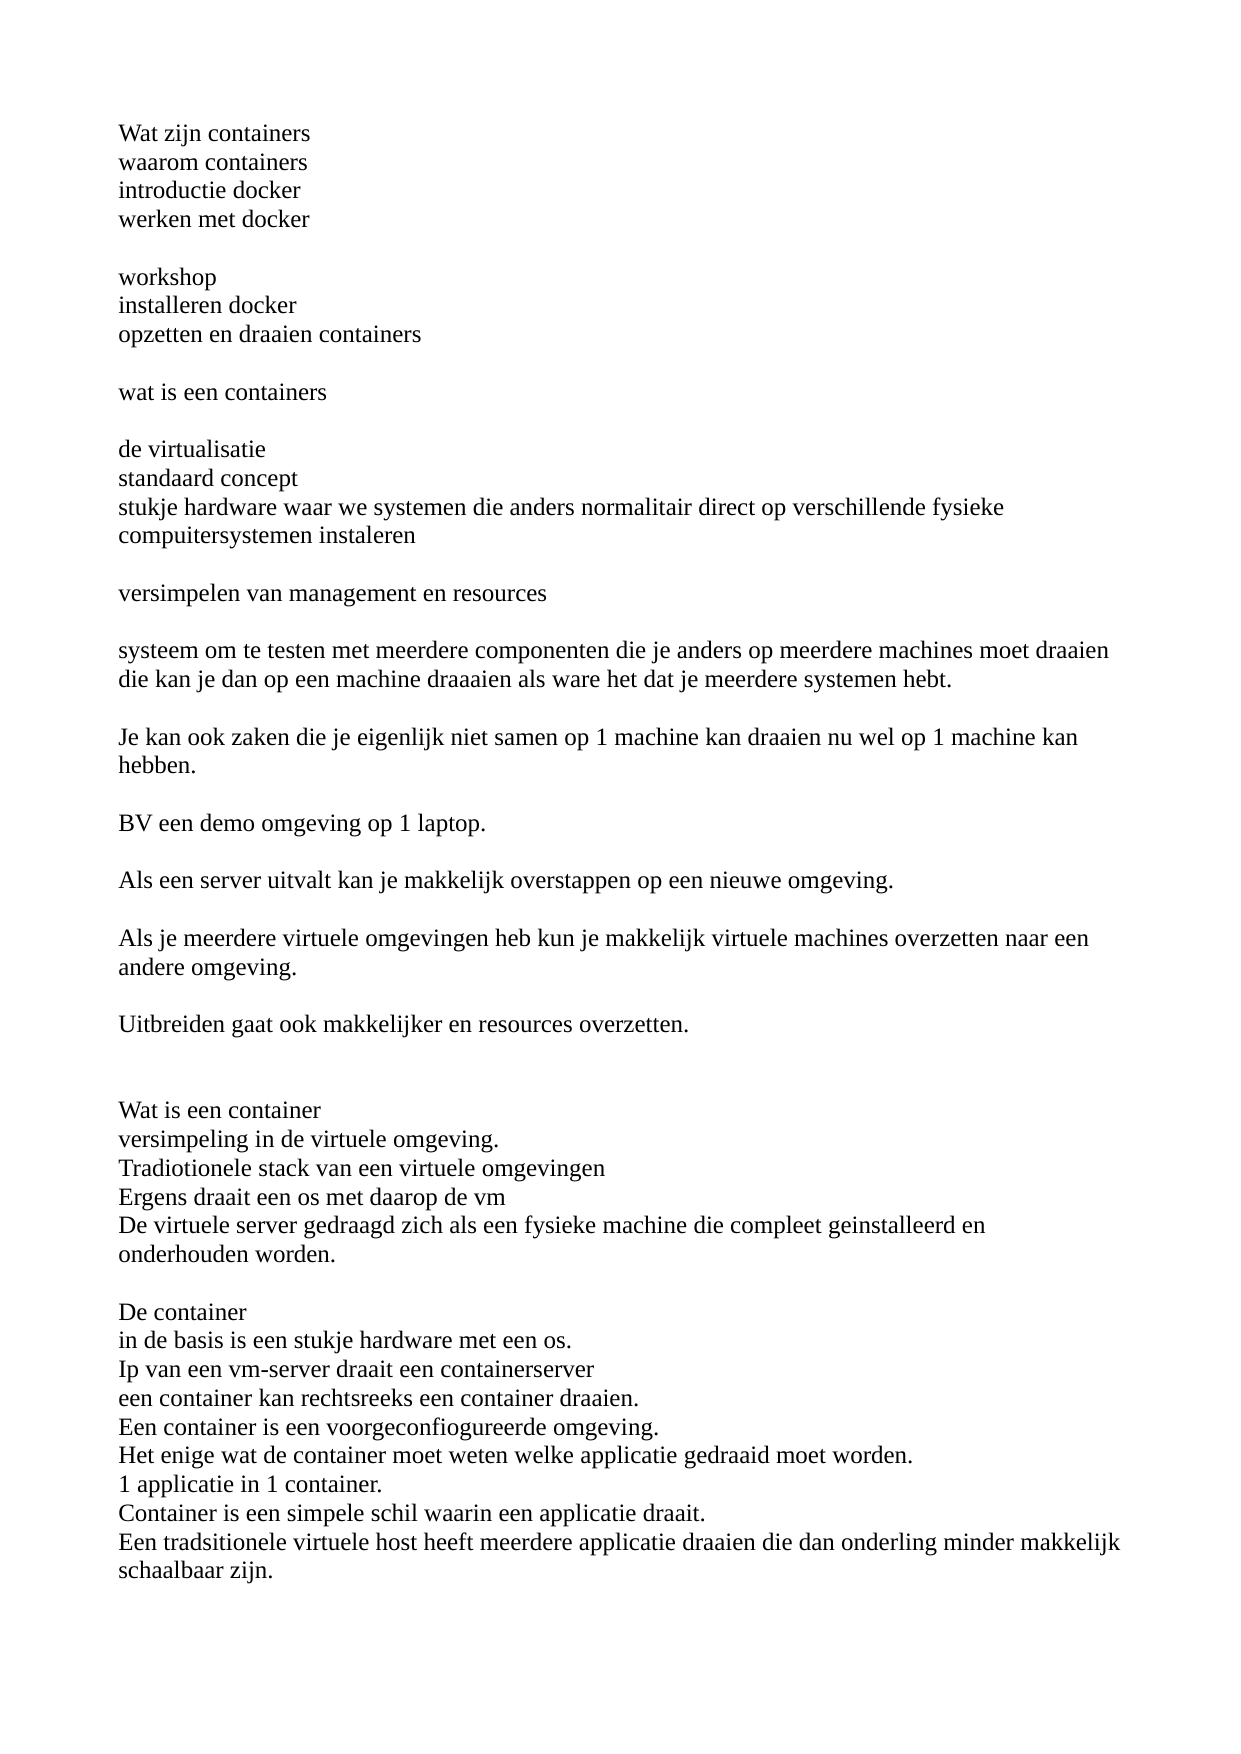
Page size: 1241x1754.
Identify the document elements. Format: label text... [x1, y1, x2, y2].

text 1 applicatie in 1 container. [118, 1469, 1122, 1498]
text Een container is een voorgeconfiogureerde omgeving. [118, 1412, 1122, 1441]
text Wat is een container [118, 1096, 1122, 1124]
text versimpeling in de virtuele omgeving. [118, 1124, 1122, 1153]
text Ip van een vm-server draait een containerserver [118, 1354, 1122, 1383]
text de virtualisatie [118, 434, 1122, 463]
text De virtuele server gedraagd zich als een fysieke machine die compleet geinstalleerd en onderhouden worden. [118, 1211, 1122, 1268]
text Tradiotionele stack van een virtuele omgevingen [118, 1153, 1122, 1182]
text De container [118, 1297, 1122, 1326]
text opzetten en draaien containers [118, 319, 1122, 348]
text in de basis is een stukje hardware met een os. [118, 1326, 1122, 1354]
text Je kan ook zaken die je eigenlijk niet samen op 1 machine kan draaien nu wel op 1 machine kan hebben. [118, 722, 1122, 779]
text wat is een containers [118, 377, 1122, 406]
text Uitbreiden gaat ook makkelijker en resources overzetten. [118, 1009, 1122, 1038]
text Ergens draait een os met daarop de vm [118, 1182, 1122, 1211]
text Als je meerdere virtuele omgevingen heb kun je makkelijk virtuele machines overzetten naar een andere omgeving. [118, 923, 1122, 981]
text stukje hardware waar we systemen die anders normalitair direct op verschillende fysieke compuitersystemen instaleren [118, 492, 1122, 549]
text waarom containers [118, 147, 1122, 176]
text workshop [118, 262, 1122, 291]
text Wat zijn containers [118, 118, 1122, 147]
text werken met docker [118, 204, 1122, 233]
text BV een demo omgeving op 1 laptop. [118, 808, 1122, 837]
text introductie docker [118, 176, 1122, 204]
text versimpelen van management en resources [118, 578, 1122, 607]
text Container is een simpele schil waarin een applicatie draait. [118, 1498, 1122, 1527]
text Als een server uitvalt kan je makkelijk overstappen op een nieuwe omgeving. [118, 866, 1122, 894]
text Een tradsitionele virtuele host heeft meerdere applicatie draaien die dan onderling minder makkelijk schaalbaar zijn. [118, 1527, 1122, 1584]
text een container kan rechtsreeks een container draaien. [118, 1383, 1122, 1412]
text Het enige wat de container moet weten welke applicatie gedraaid moet worden. [118, 1441, 1122, 1469]
text systeem om te testen met meerdere componenten die je anders op meerdere machines moet draaien die kan je dan op een machine draaaien als ware het dat je meerdere systemen hebt. [118, 636, 1122, 693]
text installeren docker [118, 291, 1122, 319]
text standaard concept [118, 463, 1122, 492]
